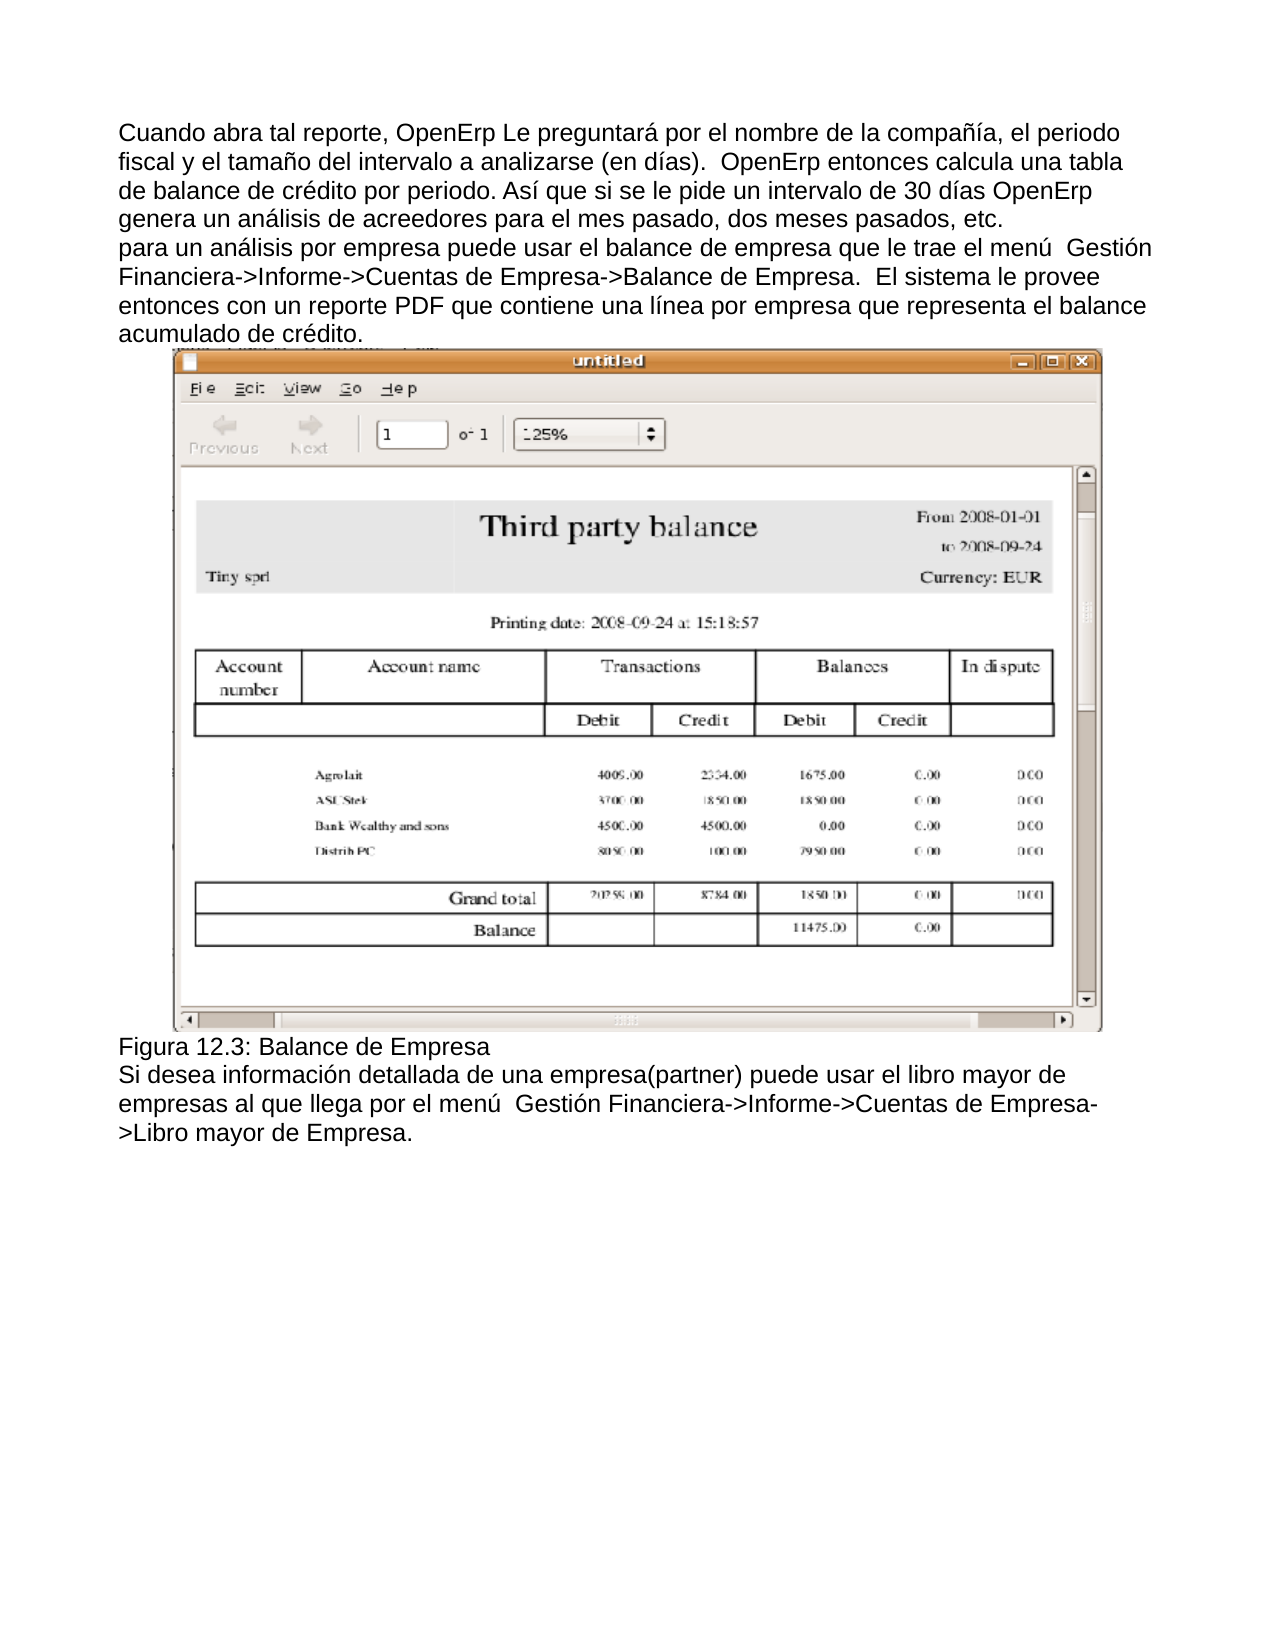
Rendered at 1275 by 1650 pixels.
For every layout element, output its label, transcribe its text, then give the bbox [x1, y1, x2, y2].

text Figura 12.3: Balance de Empresa [118, 348, 1157, 1061]
text para un análisis por empresa puede usar el balance de empresa que le trae el menú Gestión Financiera->Informe->Cuentas de Empresa->Balance de Empresa. El sistema le provee entonces con un reporte PDF que contiene una línea por empresa que representa el balance acumulado de crédito. [118, 233, 1157, 348]
text Cuando abra tal reporte, OpenErp Le preguntará por el nombre de la compañía, el periodo fiscal y el tamaño del intervalo a analizarse (en días). OpenErp entonces calcula una tabla de balance de crédito por periodo. Así que si se le pide un intervalo de 30 días OpenErp genera un análisis de acreedores para el mes pasado, dos meses pasados, etc. [118, 118, 1157, 233]
text Si desea información detallada de una empresa(partner) puede usar el libro mayor de empresas al que llega por el menú Gestión Financiera->Informe->Cuentas de Empresa->Libro mayor de Empresa. [118, 1061, 1157, 1147]
